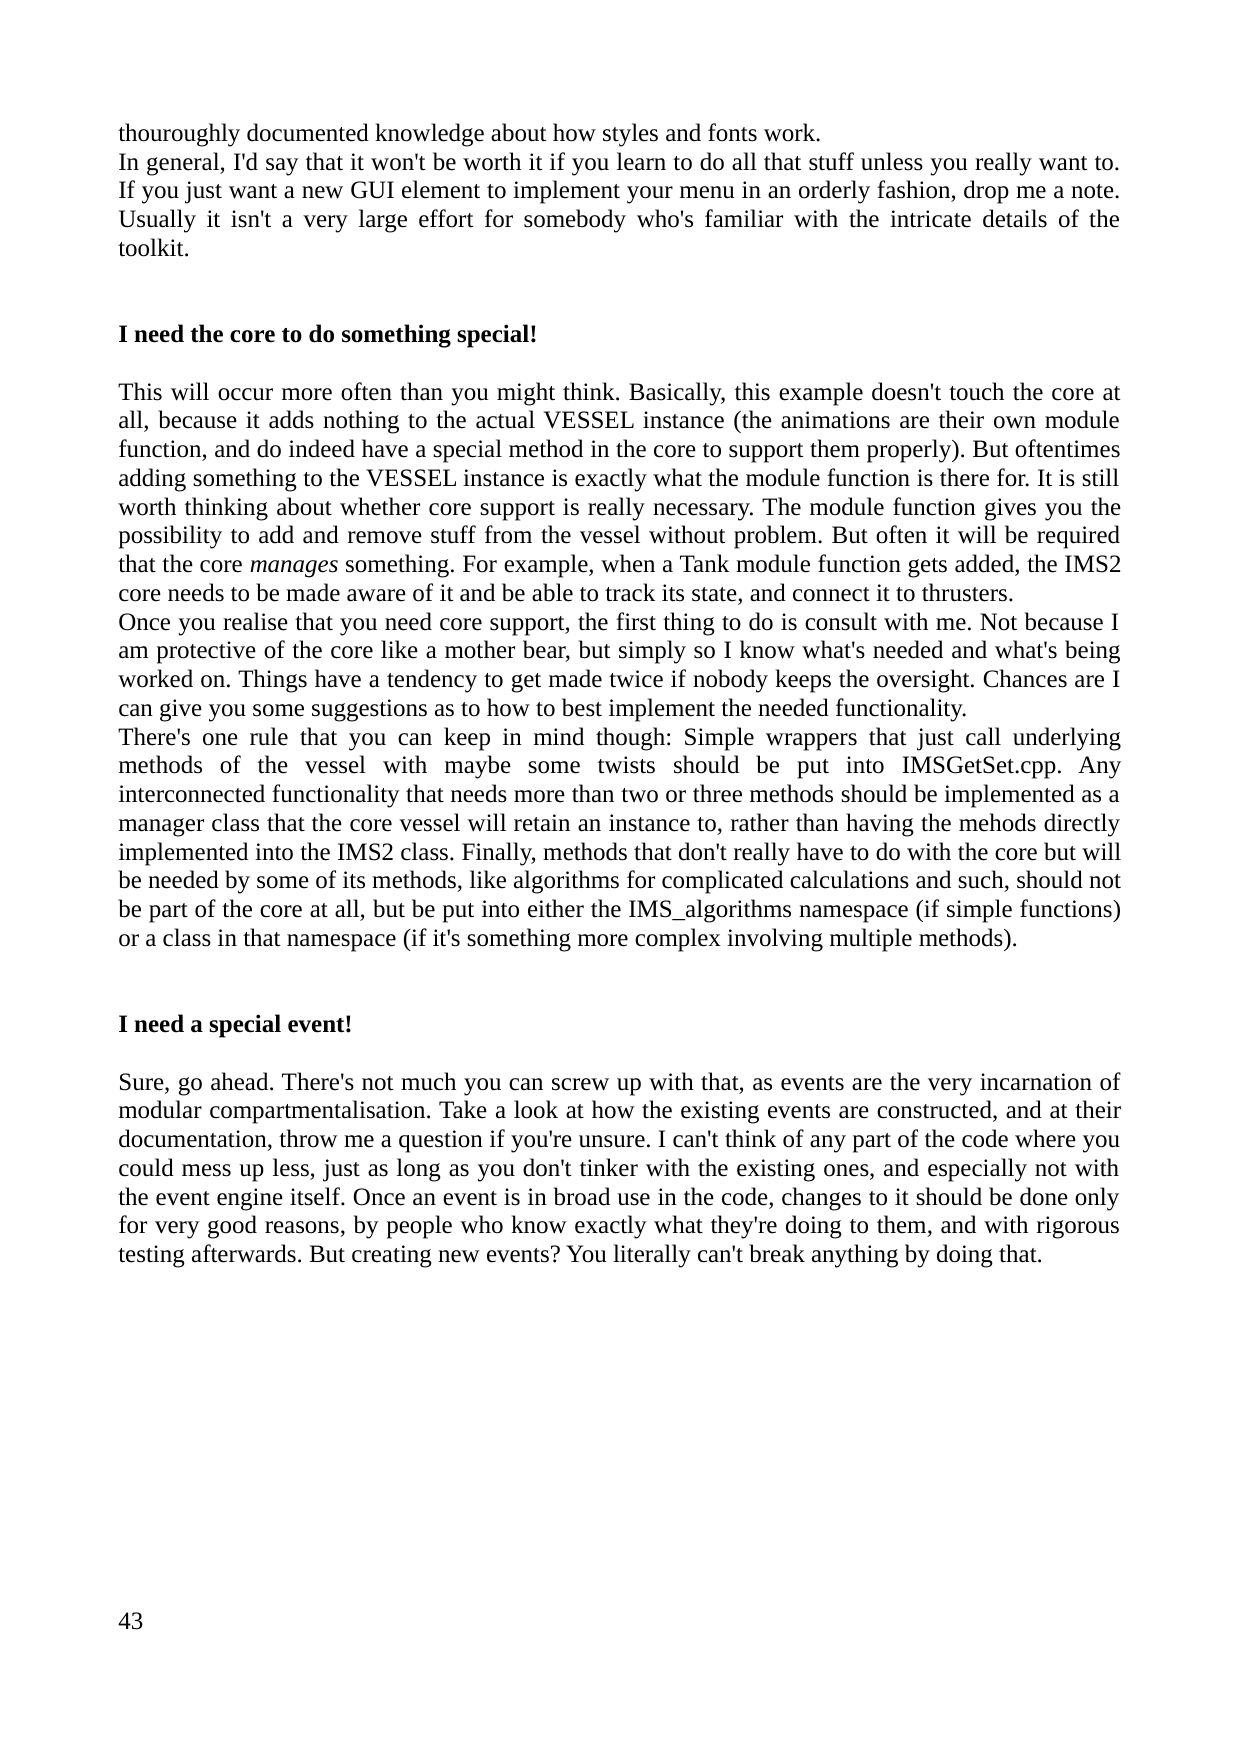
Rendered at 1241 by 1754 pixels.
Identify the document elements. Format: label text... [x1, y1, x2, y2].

text Once you realise that you need core support, the first thing to do is consult with me. Not because I am protective of the core like a mother bear, but simply so I know what's needed and what's being worked on. Things have a tendency to get made twice if nobody keeps the oversight. Chances are I can give you some suggestions as to how to best implement the needed functionality. [118, 607, 1122, 722]
text I need a special event! [118, 1009, 1122, 1038]
text Sure, go ahead. There's not much you can screw up with that, as events are the very incarnation of modular compartmentalisation. Take a look at how the existing events are constructed, and at their documentation, throw me a question if you're unsure. I can't think of any part of the code where you could mess up less, just as long as you don't tinker with the existing ones, and especially not with the event engine itself. Once an event is in broad use in the code, changes to it should be done only for very good reasons, by people who know exactly what they're doing to them, and with rigorous testing afterwards. But creating new events? You literally can't break anything by doing that. [118, 1067, 1122, 1268]
text There's one rule that you can keep in mind though: Simple wrappers that just call underlying methods of the vessel with maybe some twists should be put into IMSGetSet.cpp. Any interconnected functionality that needs more than two or three methods should be implemented as a manager class that the core vessel will retain an instance to, rather than having the mehods directly implemented into the IMS2 class. Finally, methods that don't really have to do with the core but will be needed by some of its methods, like algorithms for complicated calculations and such, should not be part of the core at all, but be put into either the IMS_algorithms namespace (if simple functions) or a class in that namespace (if it's something more complex involving multiple methods). [118, 722, 1122, 952]
text I need the core to do something special! [118, 319, 1122, 348]
text In general, I'd say that it won't be worth it if you learn to do all that stuff unless you really want to. If you just want a new GUI element to implement your menu in an orderly fashion, drop me a note. Usually it isn't a very large effort for somebody who's familiar with the intricate details of the toolkit. [118, 147, 1122, 262]
text thouroughly documented knowledge about how styles and fonts work. [118, 118, 1122, 147]
text This will occur more often than you might think. Basically, this example doesn't touch the core at all, because it adds nothing to the actual VESSEL instance (the animations are their own module function, and do indeed have a special method in the core to support them properly). But oftentimes adding something to the VESSEL instance is exactly what the module function is there for. It is still worth thinking about whether core support is really necessary. The module function gives you the possibility to add and remove stuff from the vessel without problem. But often it will be required that the core manages something. For example, when a Tank module function gets added, the IMS2 core needs to be made aware of it and be able to track its state, and connect it to thrusters. [118, 377, 1122, 607]
